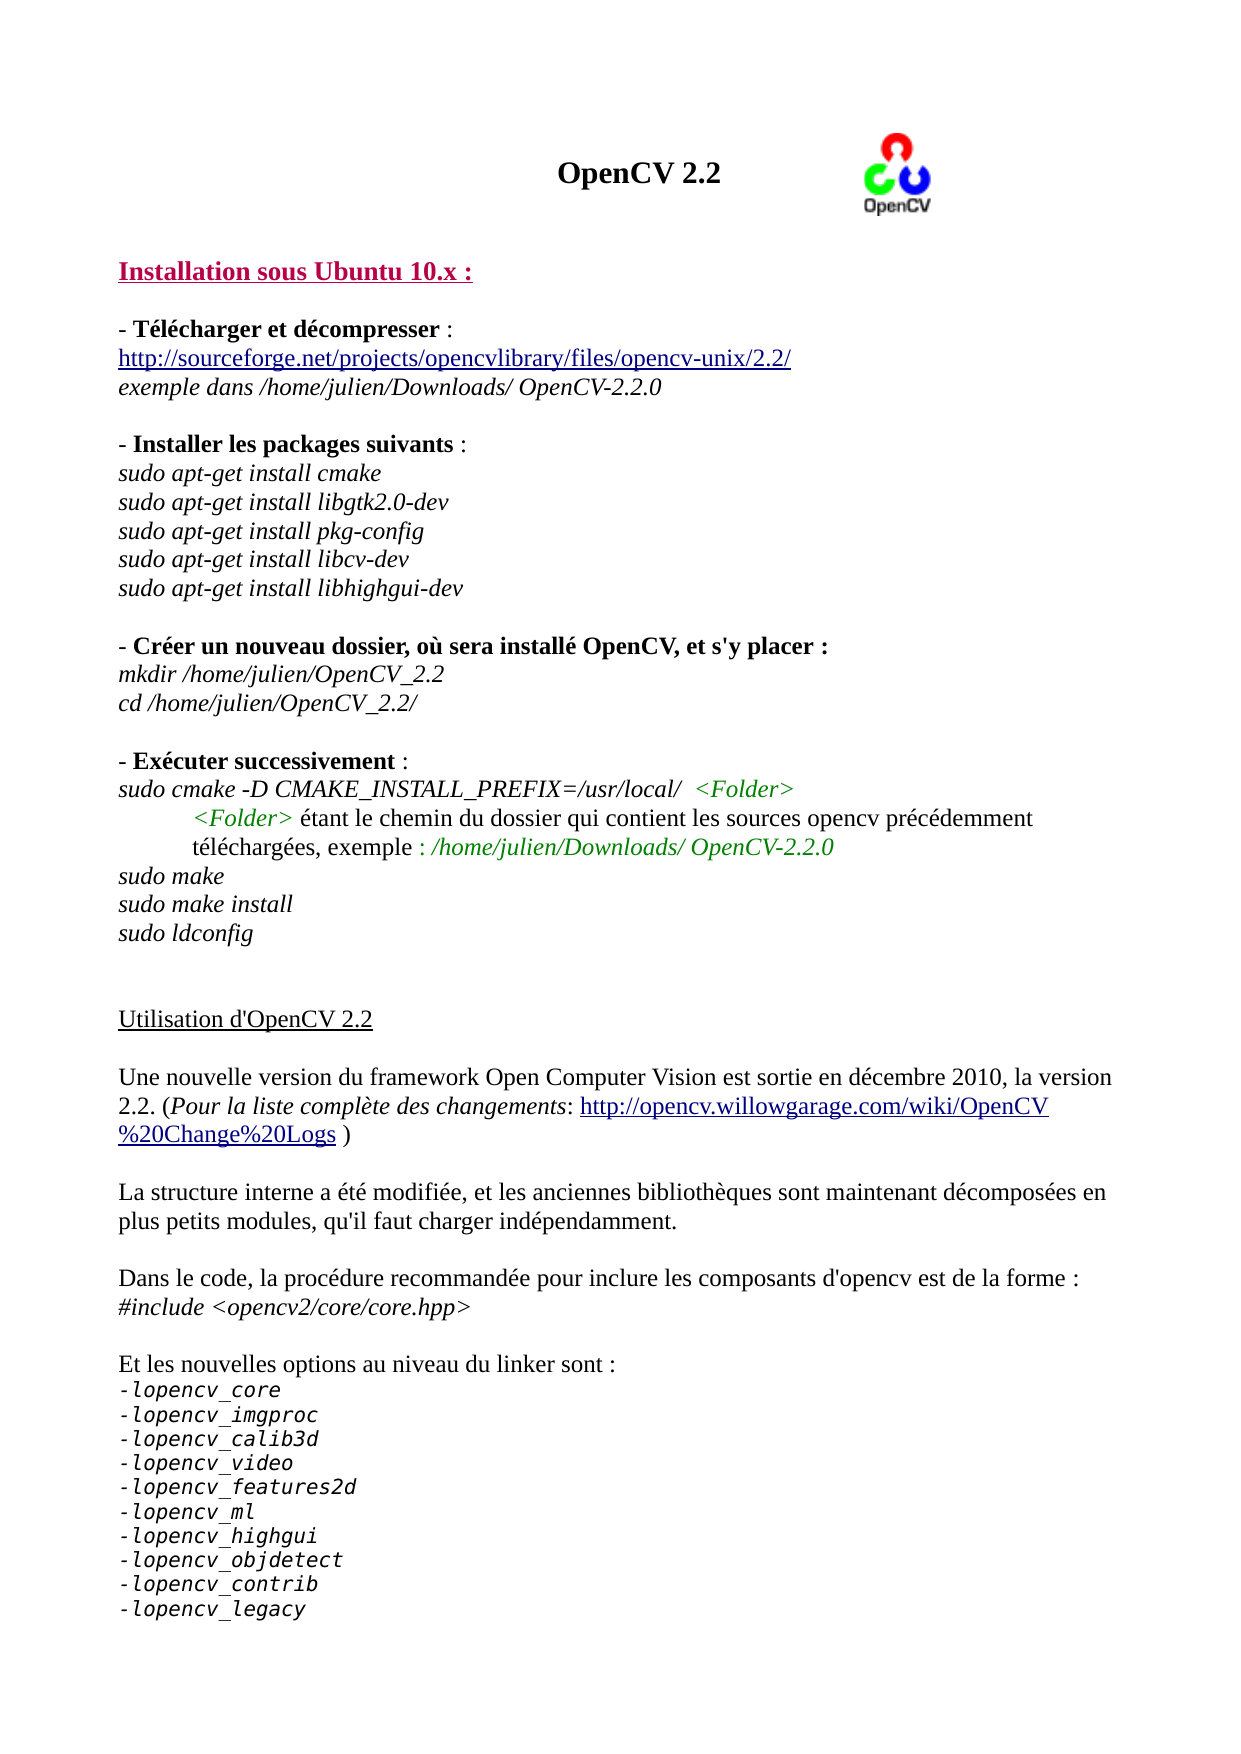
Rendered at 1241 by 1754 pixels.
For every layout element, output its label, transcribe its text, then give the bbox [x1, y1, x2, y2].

text sudo apt-get install libgtk2.0-dev [118, 487, 1122, 516]
text sudo make install [118, 889, 1122, 918]
text -lopencv_core [118, 1378, 1122, 1403]
text exemple dans /home/julien/Downloads/ OpenCV-2.2.0 [118, 372, 1122, 401]
text -lopencv_imgproc [118, 1403, 1122, 1427]
text -lopencv_highgui [118, 1524, 1122, 1548]
text Utilisation d'OpenCV 2.2 [118, 1004, 1122, 1033]
text OpenCV 2.2 [118, 154, 864, 190]
text Une nouvelle version du framework Open Computer Vision est sortie en décembre 2010, la version 2.2. (Pour la liste complète des changements: http://opencv.willowgarage.com/wiki/OpenCV%20Change%20Logs ) [118, 1062, 1122, 1148]
text - Exécuter successivement : [118, 746, 1122, 774]
text -lopencv_objdetect [118, 1548, 1122, 1572]
text -lopencv_calib3d [118, 1427, 1122, 1451]
text - Créer un nouveau dossier, où sera installé OpenCV, et s'y placer : [118, 631, 1122, 659]
text sudo ldconfig [118, 918, 1122, 947]
text -lopencv_legacy [118, 1597, 1122, 1621]
text Et les nouvelles options au niveau du linker sont : [118, 1349, 1122, 1378]
text - Télécharger et décompresser : [118, 314, 1122, 343]
text sudo apt-get install libhighgui-dev [118, 573, 1122, 602]
text http://sourceforge.net/projects/opencvlibrary/files/opencv-unix/2.2/ [118, 343, 1122, 372]
text [931, 154, 1122, 190]
text cd /home/julien/OpenCV_2.2/ [118, 688, 1122, 717]
text -lopencv_video [118, 1451, 1122, 1475]
text sudo cmake -D CMAKE_INSTALL_PREFIX=/usr/local/ <Folder> [118, 774, 1122, 803]
text sudo apt-get install libcv-dev [118, 544, 1122, 573]
text - Installer les packages suivants : [118, 429, 1122, 458]
text Installation sous Ubuntu 10.x : [118, 255, 1122, 286]
text -lopencv_contrib [118, 1572, 1122, 1597]
text #include <opencv2/core/core.hpp> [118, 1292, 1122, 1321]
text -lopencv_features2d [118, 1475, 1122, 1500]
picture [864, 133, 931, 216]
text sudo apt-get install cmake [118, 458, 1122, 487]
text sudo make [118, 861, 1122, 889]
text <Folder> étant le chemin du dossier qui contient les sources opencv précédemment téléchargées, exemple : /home/julien/Downloads/ OpenCV-2.2.0 [118, 803, 1122, 861]
text Dans le code, la procédure recommandée pour inclure les composants d'opencv est de la forme : [118, 1263, 1122, 1292]
text -lopencv_ml [118, 1500, 1122, 1524]
text sudo apt-get install pkg-config [118, 516, 1122, 544]
text La structure interne a été modifiée, et les anciennes bibliothèques sont maintenant décomposées en plus petits modules, qu'il faut charger indépendamment. [118, 1177, 1122, 1234]
text mkdir /home/julien/OpenCV_2.2 [118, 659, 1122, 688]
